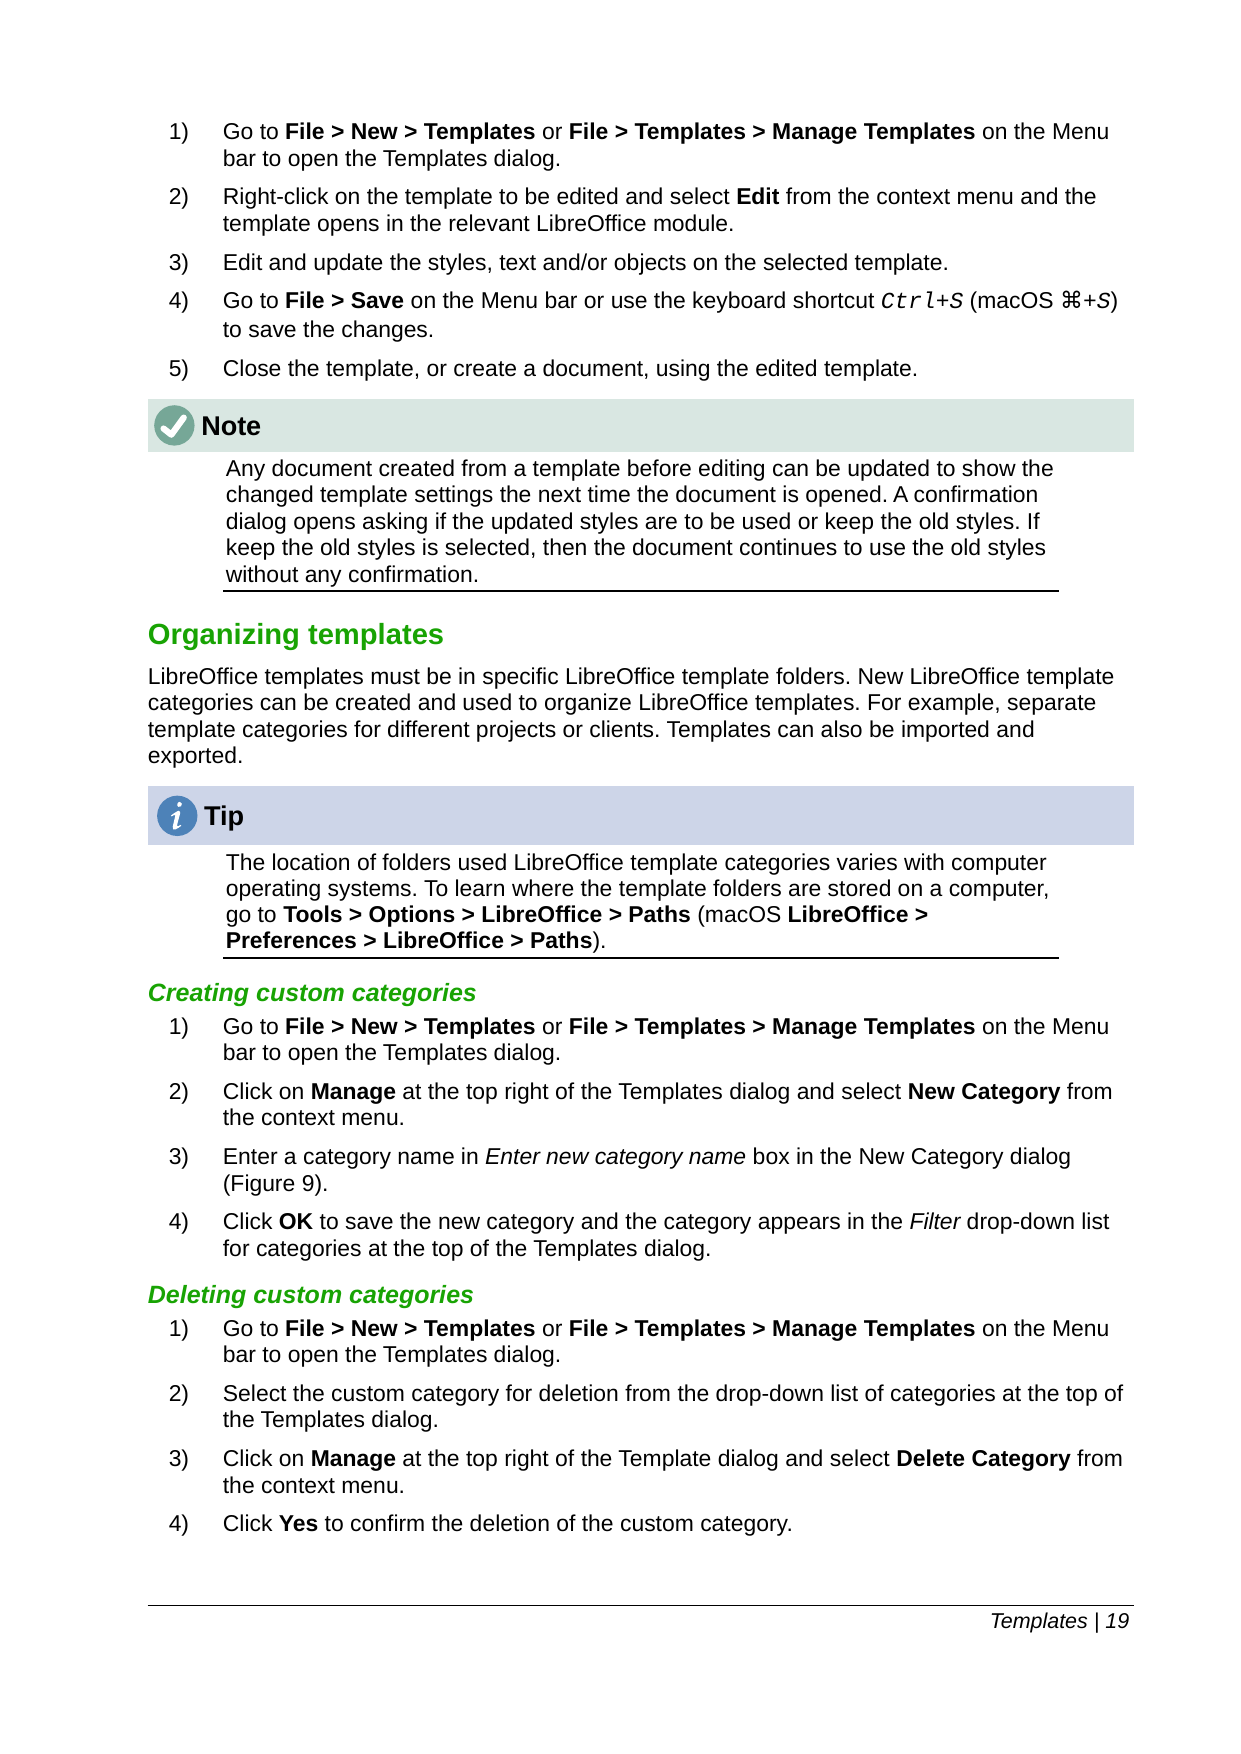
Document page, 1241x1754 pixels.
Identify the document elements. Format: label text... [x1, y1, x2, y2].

list Go to File > New > Templates or File > Templates > Manage Templates on the Menu bar to open the Templates dialog. [189, 118, 1134, 171]
subtitle Creating custom categories [148, 978, 1134, 1006]
text The location of folders used LibreOffice template categories varies with computer operating systems. To learn where the template folders are stored on a computer, go to Tools > Options > LibreOffice > Paths (macOS LibreOffice > Preferences > LibreOffice > Paths). [223, 845, 1059, 957]
text Any document created from a template before editing can be updated to show the changed template settings the next time the document is opened. A confirmation dialog opens asking if the updated styles are to be used or keep the old styles. If keep the old styles is selected, then the document continues to use the old styles without any confirmation. [223, 452, 1059, 590]
list Click on Manage at the top right of the Templates dialog and select New Category from the context menu. [189, 1078, 1134, 1131]
list Right-click on the template to be edited and select Edit from the context menu and the template opens in the relevant LibreOffice module. [189, 183, 1134, 236]
text LibreOffice templates must be in specific LibreOffice template folders. New LibreOffice template categories can be created and used to organize LibreOffice templates. For example, separate template categories for different projects or clients. Templates can also be imported and exported. [148, 663, 1134, 768]
list Click Yes to confirm the deletion of the custom category. [189, 1510, 1134, 1537]
list Click OK to save the new category and the category appears in the Filter drop-down list for categories at the top of the Templates dialog. [189, 1208, 1134, 1261]
subtitle Deleting custom categories [148, 1280, 1134, 1308]
list Go to File > Save on the Menu bar or use the keyboard shortcut Ctrl+S (macOS ⌘+S) to save the changes. [189, 287, 1134, 342]
list Select the custom category for deletion from the drop-down list of categories at the top of the Templates dialog. [189, 1380, 1134, 1433]
list Click on Manage at the top right of the Template dialog and select Delete Category from the context menu. [189, 1445, 1134, 1498]
list Go to File > New > Templates or File > Templates > Manage Templates on the Menu bar to open the Templates dialog. [189, 1013, 1134, 1065]
subtitle Note [148, 399, 1134, 452]
list Close the template, or create a document, using the edited template. [189, 354, 1134, 381]
list Go to File > New > Templates or File > Templates > Manage Templates on the Menu bar to open the Templates dialog. [189, 1315, 1134, 1367]
list Edit and update the styles, text and/or objects on the selected template. [189, 248, 1134, 275]
subtitle Tip [148, 786, 1134, 845]
subtitle Organizing templates [148, 617, 1134, 651]
list Enter a category name in Enter new category name box in the New Category dialog (Figure 9). [189, 1143, 1134, 1196]
